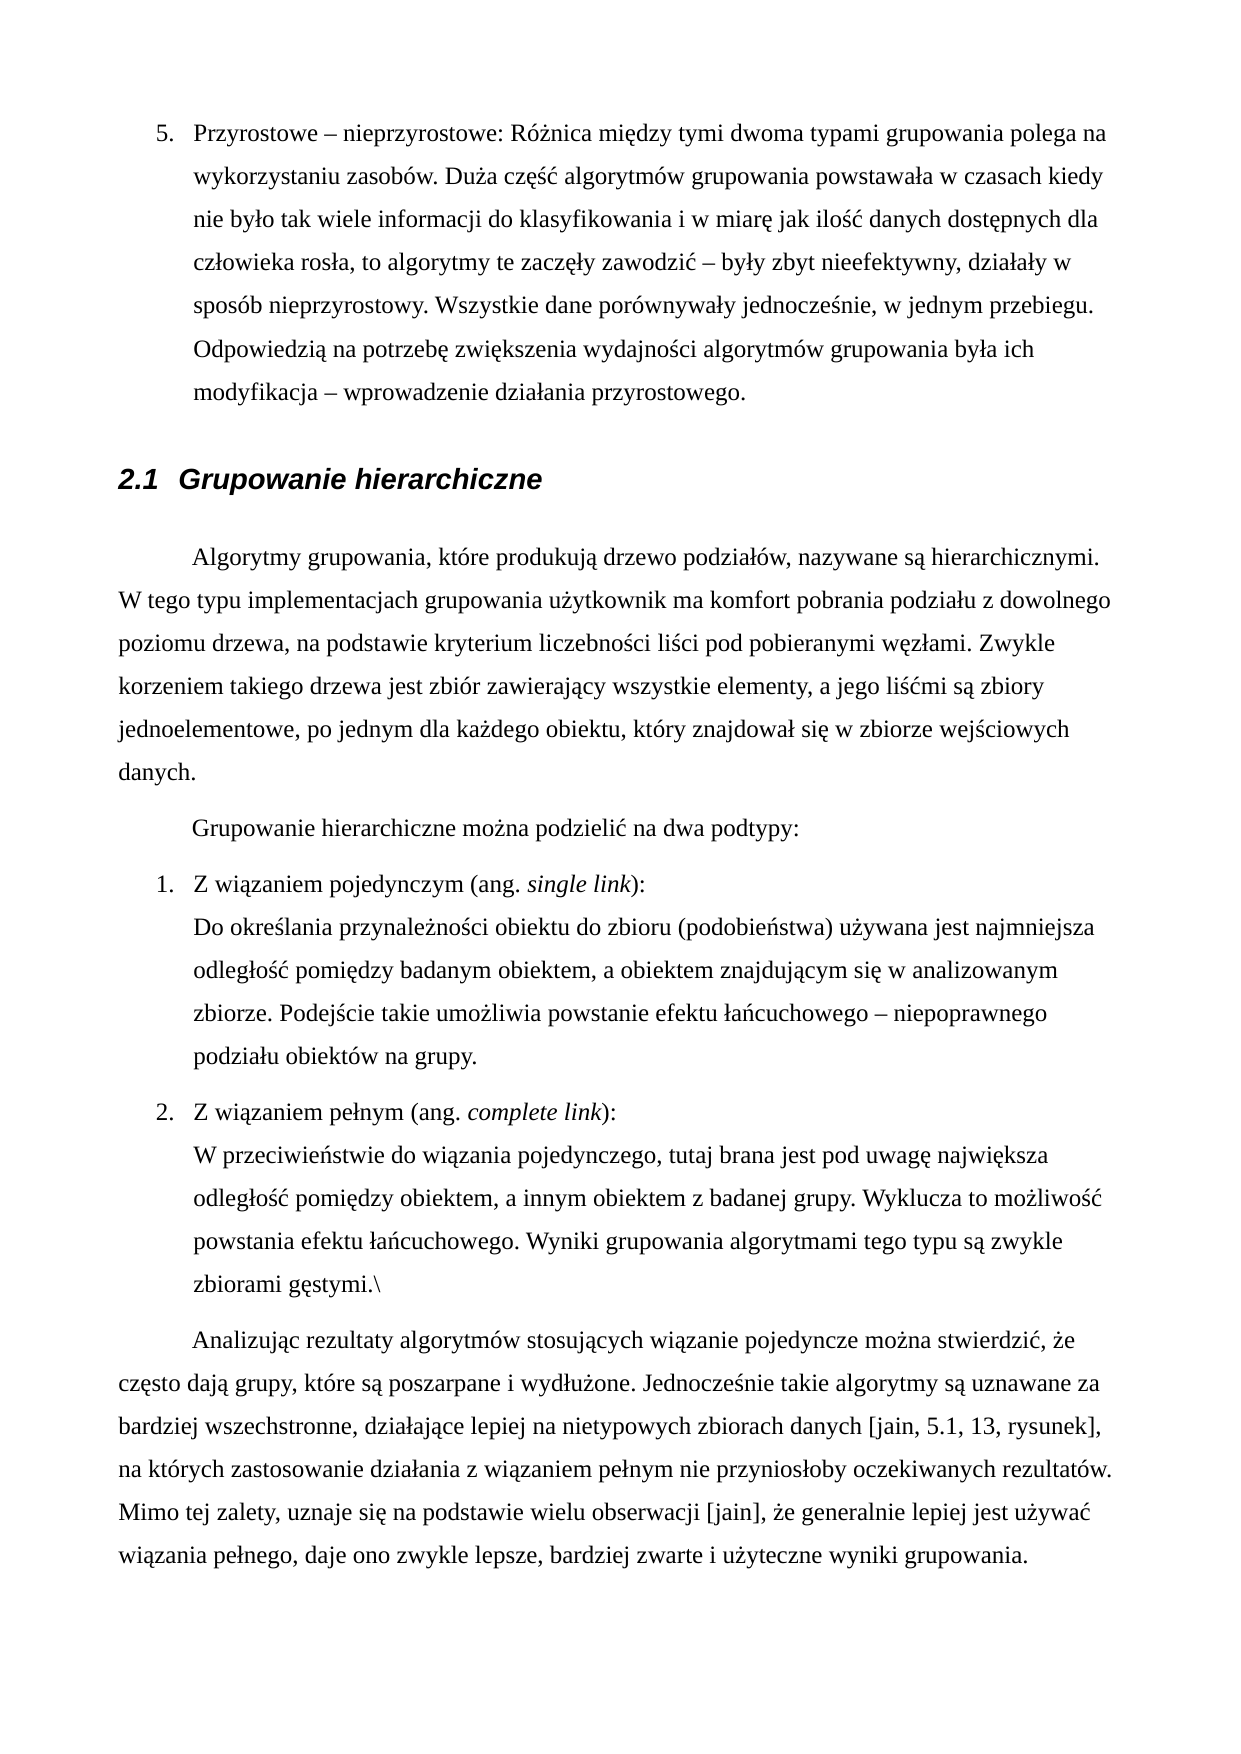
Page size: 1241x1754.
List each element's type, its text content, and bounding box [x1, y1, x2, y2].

subtitle Grupowanie hierarchiczne [118, 462, 1122, 496]
list Z wiązaniem pojedynczym (ang. single link): Do określania przynależności obiektu do zbioru (podobieństwa) używana jest najmniejsza odległość pomiędzy badanym obiektem, a obiektem znajdującym się w analizowanym zbiorze. Podejście takie umożliwia powstanie efektu łańcuchowego – niepoprawnego podziału obiektów na grupy. [156, 869, 1122, 1070]
text Grupowanie hierarchiczne można podzielić na dwa podtypy: [118, 813, 1122, 842]
text Analizując rezultaty algorytmów stosujących wiązanie pojedyncze można stwierdzić, że często dają grupy, które są poszarpane i wydłużone. Jednocześnie takie algorytmy są uznawane za bardziej wszechstronne, działające lepiej na nietypowych zbiorach danych [jain, 5.1, 13, rysunek], na których zastosowanie działania z wiązaniem pełnym nie przyniosłoby oczekiwanych rezultatów. Mimo tej zalety, uznaje się na podstawie wielu obserwacji [jain], że generalnie lepiej jest używać wiązania pełnego, daje ono zwykle lepsze, bardziej zwarte i użyteczne wyniki grupowania. [118, 1325, 1122, 1569]
list Przyrostowe – nieprzyrostowe: Różnica między tymi dwoma typami grupowania polega na wykorzystaniu zasobów. Duża część algorytmów grupowania powstawała w czasach kiedy nie było tak wiele informacji do klasyfikowania i w miarę jak ilość danych dostępnych dla człowieka rosła, to algorytmy te zaczęły zawodzić – były zbyt nieefektywny, działały w sposób nieprzyrostowy. Wszystkie dane porównywały jednocześnie, w jednym przebiegu. Odpowiedzią na potrzebę zwiększenia wydajności algorytmów grupowania była ich modyfikacja – wprowadzenie działania przyrostowego. [156, 118, 1122, 406]
list Z wiązaniem pełnym (ang. complete link): W przeciwieństwie do wiązania pojedynczego, tutaj brana jest pod uwagę największa odległość pomiędzy obiektem, a innym obiektem z badanej grupy. Wyklucza to możliwość powstania efektu łańcuchowego. Wyniki grupowania algorytmami tego typu są zwykle zbiorami gęstymi.\ [156, 1097, 1122, 1298]
text Algorytmy grupowania, które produkują drzewo podziałów, nazywane są hierarchicznymi. W tego typu implementacjach grupowania użytkownik ma komfort pobrania podziału z dowolnego poziomu drzewa, na podstawie kryterium liczebności liści pod pobieranymi węzłami. Zwykle korzeniem takiego drzewa jest zbiór zawierający wszystkie elementy, a jego liśćmi są zbiory jednoelementowe, po jednym dla każdego obiektu, który znajdował się w zbiorze wejściowych danych. [118, 542, 1122, 786]
